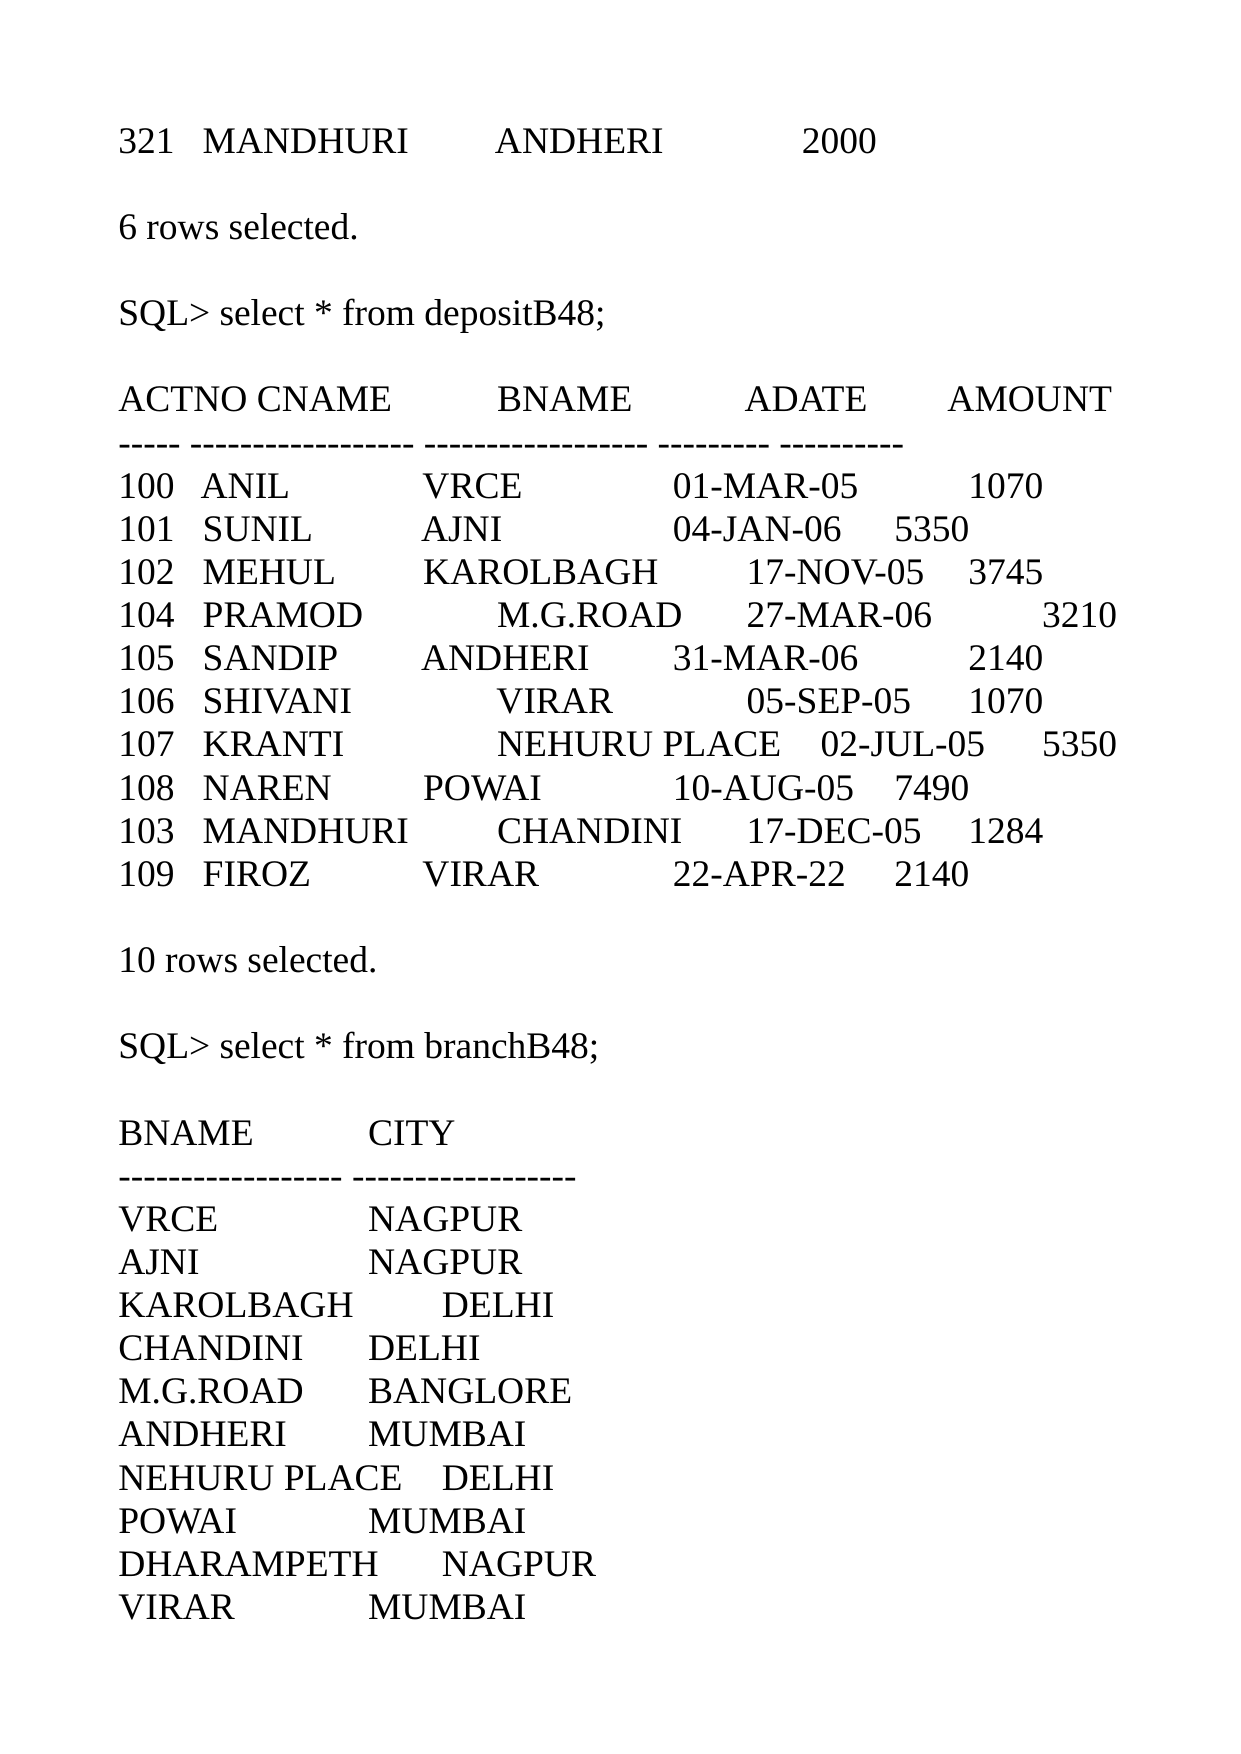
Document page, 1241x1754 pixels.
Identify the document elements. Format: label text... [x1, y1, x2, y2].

text ------------------ ------------------ [118, 1153, 1122, 1196]
text CHANDINI DELHI [118, 1326, 1122, 1369]
text ANDHERI MUMBAI [118, 1412, 1122, 1455]
text M.G.ROAD BANGLORE [118, 1369, 1122, 1412]
text 107 KRANTI NEHURU PLACE 02-JUL-05 5350 [118, 722, 1122, 765]
text ----- ------------------ ------------------ --------- ---------- [118, 420, 1122, 463]
text 109 FIROZ VIRAR 22-APR-22 2140 [118, 851, 1122, 894]
text 106 SHIVANI VIRAR 05-SEP-05 1070 [118, 679, 1122, 722]
text 108 NAREN POWAI 10-AUG-05 7490 [118, 765, 1122, 808]
text 100 ANIL VRCE 01-MAR-05 1070 [118, 463, 1122, 506]
text 104 PRAMOD M.G.ROAD 27-MAR-06 3210 [118, 592, 1122, 636]
text VIRAR MUMBAI [118, 1584, 1122, 1627]
text 6 rows selected. [118, 204, 1122, 247]
text POWAI MUMBAI [118, 1498, 1122, 1541]
text 10 rows selected. [118, 937, 1122, 981]
text 102 MEHUL KAROLBAGH 17-NOV-05 3745 [118, 549, 1122, 592]
text 101 SUNIL AJNI 04-JAN-06 5350 [118, 506, 1122, 549]
text VRCE NAGPUR [118, 1196, 1122, 1239]
text 103 MANDHURI CHANDINI 17-DEC-05 1284 [118, 808, 1122, 851]
text NEHURU PLACE DELHI [118, 1455, 1122, 1498]
text AJNI NAGPUR [118, 1239, 1122, 1282]
text ACTNO CNAME BNAME ADATE AMOUNT [118, 377, 1122, 420]
text SQL> select * from depositB48; [118, 291, 1122, 334]
text DHARAMPETH NAGPUR [118, 1541, 1122, 1584]
text 105 SANDIP ANDHERI 31-MAR-06 2140 [118, 636, 1122, 679]
text SQL> select * from branchB48; [118, 1024, 1122, 1067]
text 321 MANDHURI ANDHERI 2000 [118, 118, 1122, 161]
text KAROLBAGH DELHI [118, 1282, 1122, 1326]
text BNAME CITY [118, 1110, 1122, 1153]
